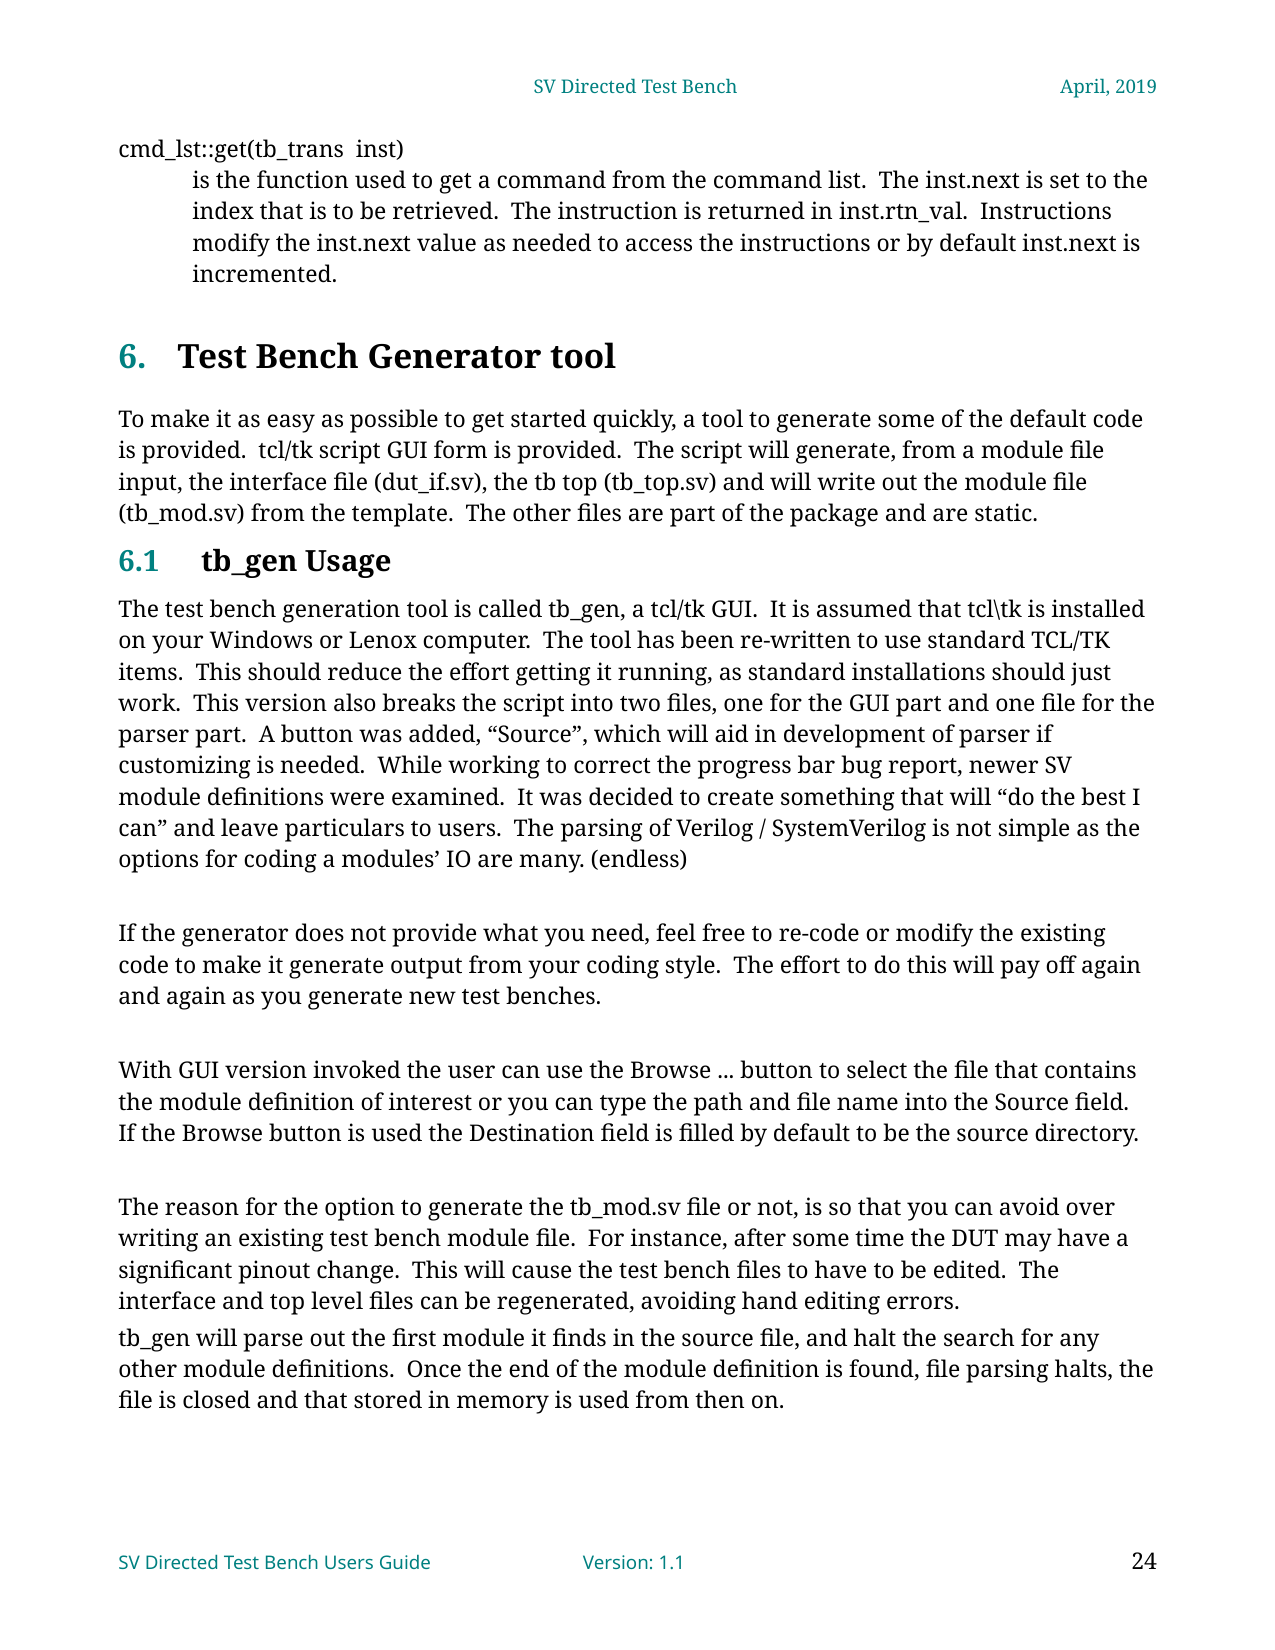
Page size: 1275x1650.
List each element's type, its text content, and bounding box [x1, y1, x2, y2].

subtitle Test Bench Generator tool [118, 333, 1157, 378]
text The reason for the option to generate the tb_mod.sv file or not, is so that you can avoid over writing an existing test bench module file. For instance, after some time the DUT may have a significant pinout change. This will cause the test bench files to have to be edited. The interface and top level files can be regenerated, avoiding hand editing errors. [118, 1191, 1157, 1316]
text is the function used to get a command from the command list. The inst.next is set to the index that is to be retrieved. The instruction is returned in inst.rtn_val. Instructions modify the inst.next value as needed to access the instructions or by default inst.next is incremented. [192, 164, 1157, 289]
text To make it as easy as possible to get started quickly, a tool to generate some of the default code is provided. tcl/tk script GUI form is provided. The script will generate, from a module file input, the interface file (dut_if.sv), the tb top (tb_top.sv) and will write out the module file (tb_mod.sv) from the template. The other files are part of the package and are static. [118, 403, 1157, 528]
text cmd_lst::get(tb_trans inst) [118, 133, 1157, 164]
text The test bench generation tool is called tb_gen, a tcl/tk GUI. It is assumed that tcl\tk is installed on your Windows or Lenox computer. The tool has been re-written to use standard TCL/TK items. This should reduce the effort getting it running, as standard installations should just work. This version also breaks the script into two files, one for the GUI part and one file for the parser part. A button was added, “Source”, which will aid in development of parser if customizing is needed. While working to correct the progress bar bug report, newer SV module definitions were examined. It was decided to create something that will “do the best I can” and leave particulars to users. The parsing of Verilog / SystemVerilog is not simple as the options for coding a modules’ IO are many. (endless) [118, 593, 1157, 874]
text With GUI version invoked the user can use the Browse ... button to select the file that contains the module definition of interest or you can type the path and file name into the Source field. If the Browse button is used the Destination field is filled by default to be the source directory. [118, 1054, 1157, 1148]
text If the generator does not provide what you need, feel free to re-code or modify the existing code to make it generate output from your coding style. The effort to do this will pay off again and again as you generate new test benches. [118, 917, 1157, 1011]
subtitle tb_gen Usage [118, 541, 1157, 580]
text tb_gen will parse out the first module it finds in the source file, and halt the search for any other module definitions. Once the end of the module definition is found, file parsing halts, the file is closed and that stored in memory is used from then on. [118, 1322, 1157, 1416]
